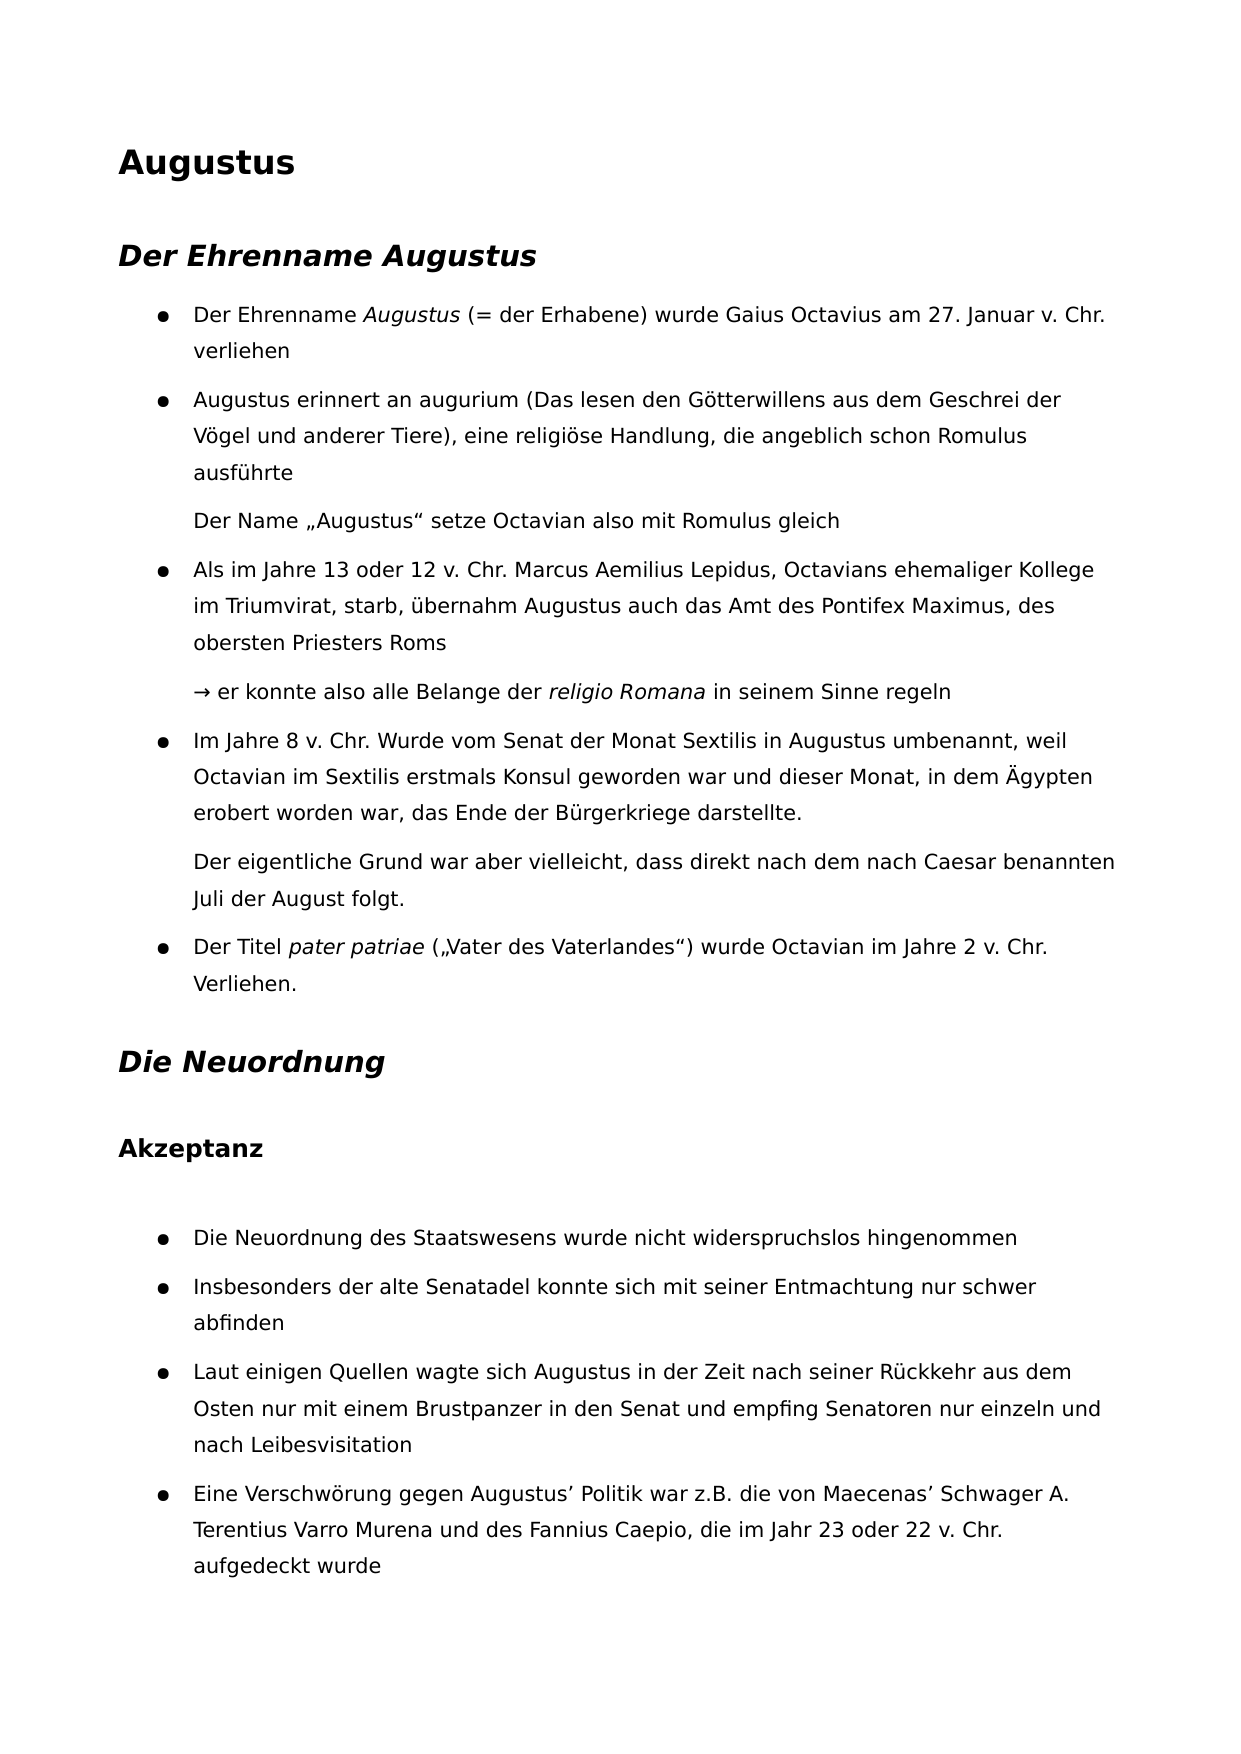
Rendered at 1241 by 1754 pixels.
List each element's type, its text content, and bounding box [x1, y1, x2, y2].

list Im Jahre 8 v. Chr. Wurde vom Senat der Monat Sextilis in Augustus umbenannt, weil Octavian im Sextilis erstmals Konsul geworden war und dieser Monat, in dem Ägypten erobert worden war, das Ende der Bürgerkriege darstellte. [156, 729, 1122, 826]
list Der Titel pater patriae („Vater des Vaterlandes“) wurde Octavian im Jahre 2 v. Chr. Verliehen. [156, 935, 1122, 996]
list → er konnte also alle Belange der religio Romana in seinem Sinne regeln [156, 680, 1122, 704]
list Laut einigen Quellen wagte sich Augustus in der Zeit nach seiner Rückkehr aus dem Osten nur mit einem Brustpanzer in den Senat und empfing Senatoren nur einzeln und nach Leibesvisitation [156, 1360, 1122, 1457]
list Der Ehrenname Augustus (= der Erhabene) wurde Gaius Octavius am 27. Januar v. Chr. verliehen [156, 303, 1122, 363]
subtitle Akzeptanz [118, 1134, 1122, 1163]
list Augustus erinnert an augurium (Das lesen den Götterwillens aus dem Geschrei der Vögel und anderer Tiere), eine religiöse Handlung, die angeblich schon Romulus ausführte [156, 388, 1122, 485]
subtitle Der Ehrenname Augustus [118, 239, 1122, 273]
list Der Name „Augustus“ setze Octavian also mit Romulus gleich [156, 509, 1122, 534]
list Eine Verschwörung gegen Augustus’ Politik war z.B. die von Maecenas’ Schwager A. Terentius Varro Murena und des Fannius Caepio, die im Jahr 23 oder 22 v. Chr. aufgedeckt wurde [156, 1482, 1122, 1579]
subtitle Augustus [118, 143, 1122, 182]
list Insbesonders der alte Senatadel konnte sich mit seiner Entmachtung nur schwer abfinden [156, 1275, 1122, 1336]
subtitle Die Neuordnung [118, 1046, 1122, 1079]
list Als im Jahre 13 oder 12 v. Chr. Marcus Aemilius Lepidus, Octavians ehemaliger Kollege im Triumvirat, starb, übernahm Augustus auch das Amt des Pontifex Maximus, des obersten Priesters Roms [156, 558, 1122, 655]
list Der eigentliche Grund war aber vielleicht, dass direkt nach dem nach Caesar benannten Juli der August folgt. [156, 850, 1122, 911]
list Die Neuordnung des Staatswesens wurde nicht widerspruchslos hingenommen [156, 1226, 1122, 1250]
